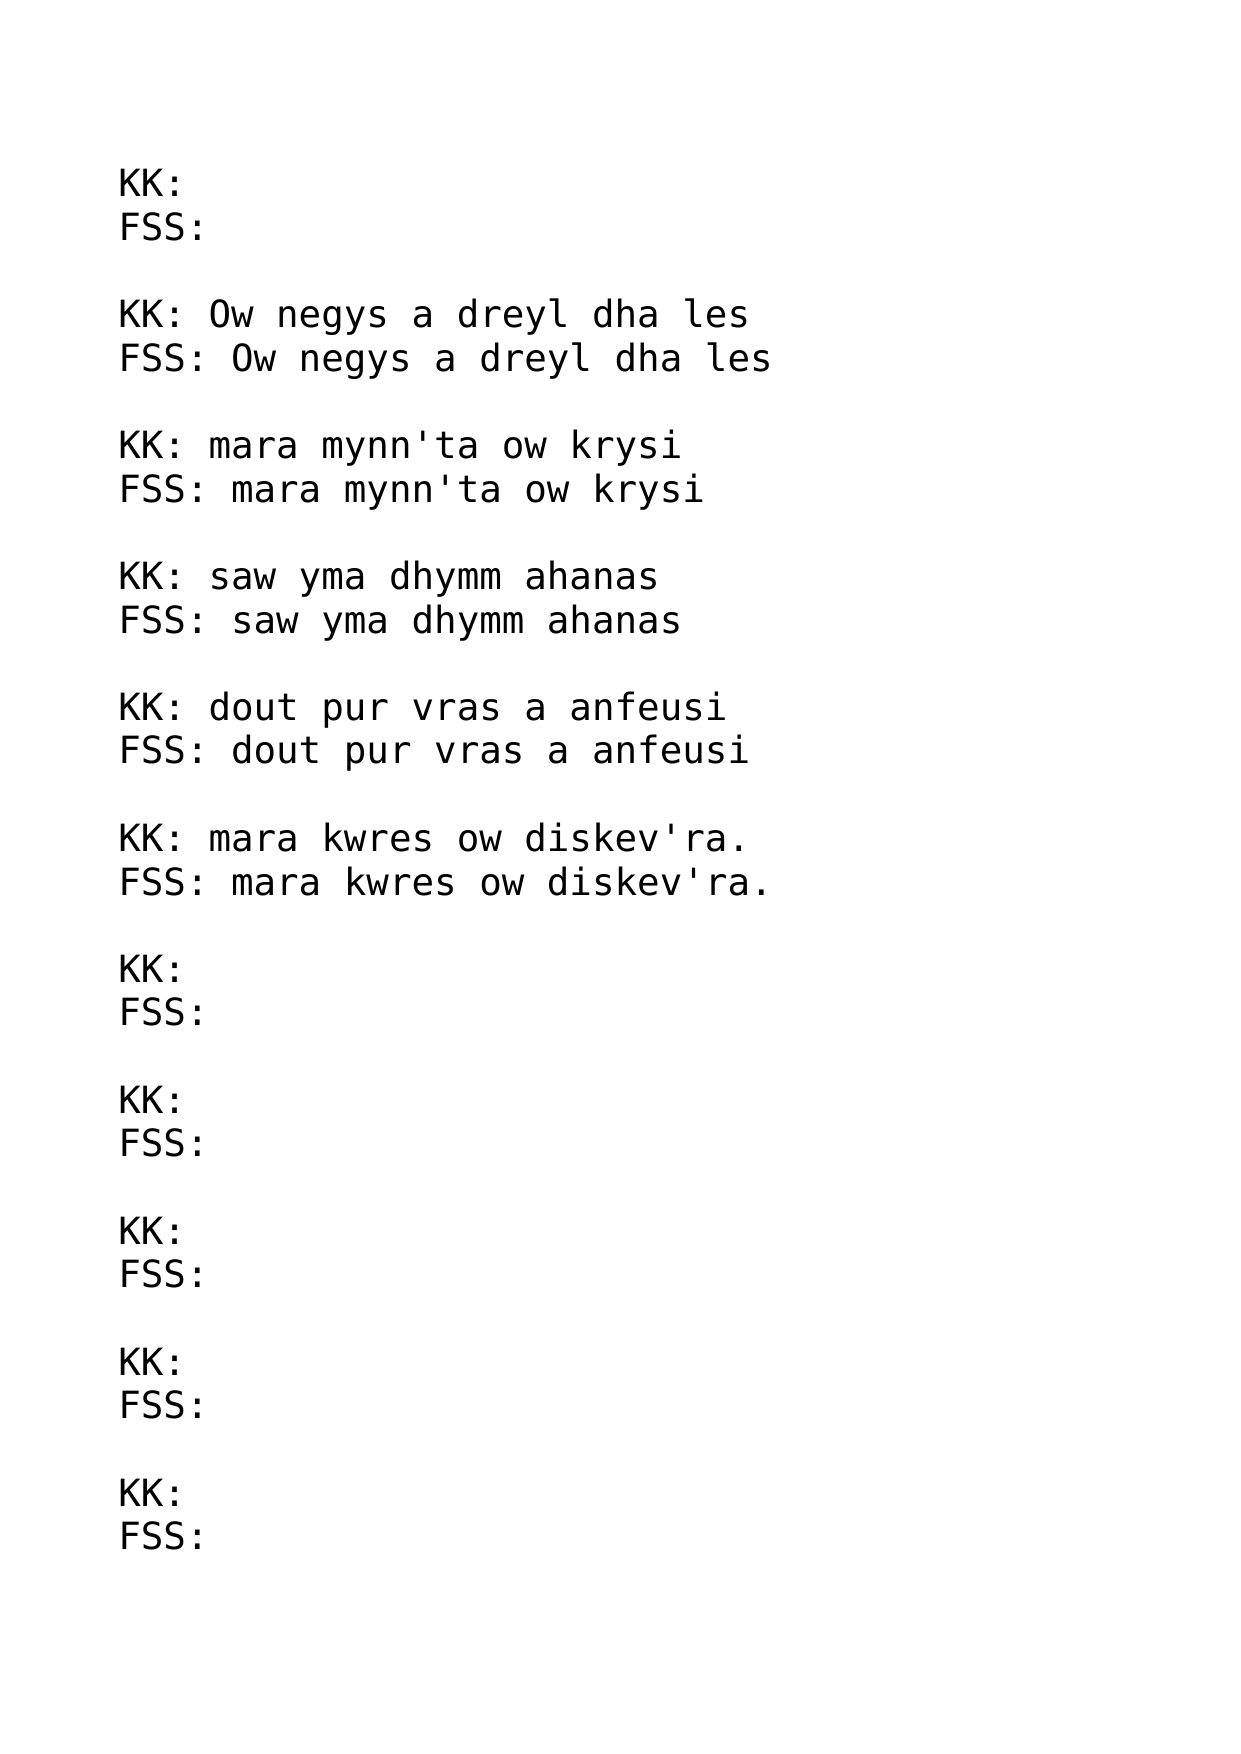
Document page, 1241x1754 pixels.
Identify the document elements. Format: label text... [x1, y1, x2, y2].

text FSS: saw yma dhymm ahanas [118, 598, 1122, 642]
text FSS: [118, 205, 1122, 249]
text FSS: [118, 1384, 1122, 1427]
text FSS: dout pur vras a anfeusi [118, 729, 1122, 773]
text FSS: mara mynn'ta ow krysi [118, 467, 1122, 511]
text FSS: [118, 1253, 1122, 1297]
text KK: dout pur vras a anfeusi [118, 686, 1122, 729]
text KK: [118, 1340, 1122, 1384]
text KK: [118, 1471, 1122, 1515]
text KK: Ow negys a dreyl dha les [118, 293, 1122, 336]
text KK: [118, 1209, 1122, 1253]
text FSS: [118, 991, 1122, 1035]
text KK: [118, 1078, 1122, 1122]
text FSS: Ow negys a dreyl dha les [118, 336, 1122, 380]
text FSS: mara kwres ow diskev'ra. [118, 860, 1122, 904]
text KK: [118, 947, 1122, 991]
text KK: [118, 162, 1122, 205]
text KK: mara kwres ow diskev'ra. [118, 816, 1122, 860]
text FSS: [118, 1122, 1122, 1166]
text FSS: [118, 1515, 1122, 1558]
text KK: mara mynn'ta ow krysi [118, 424, 1122, 467]
text KK: saw yma dhymm ahanas [118, 554, 1122, 598]
